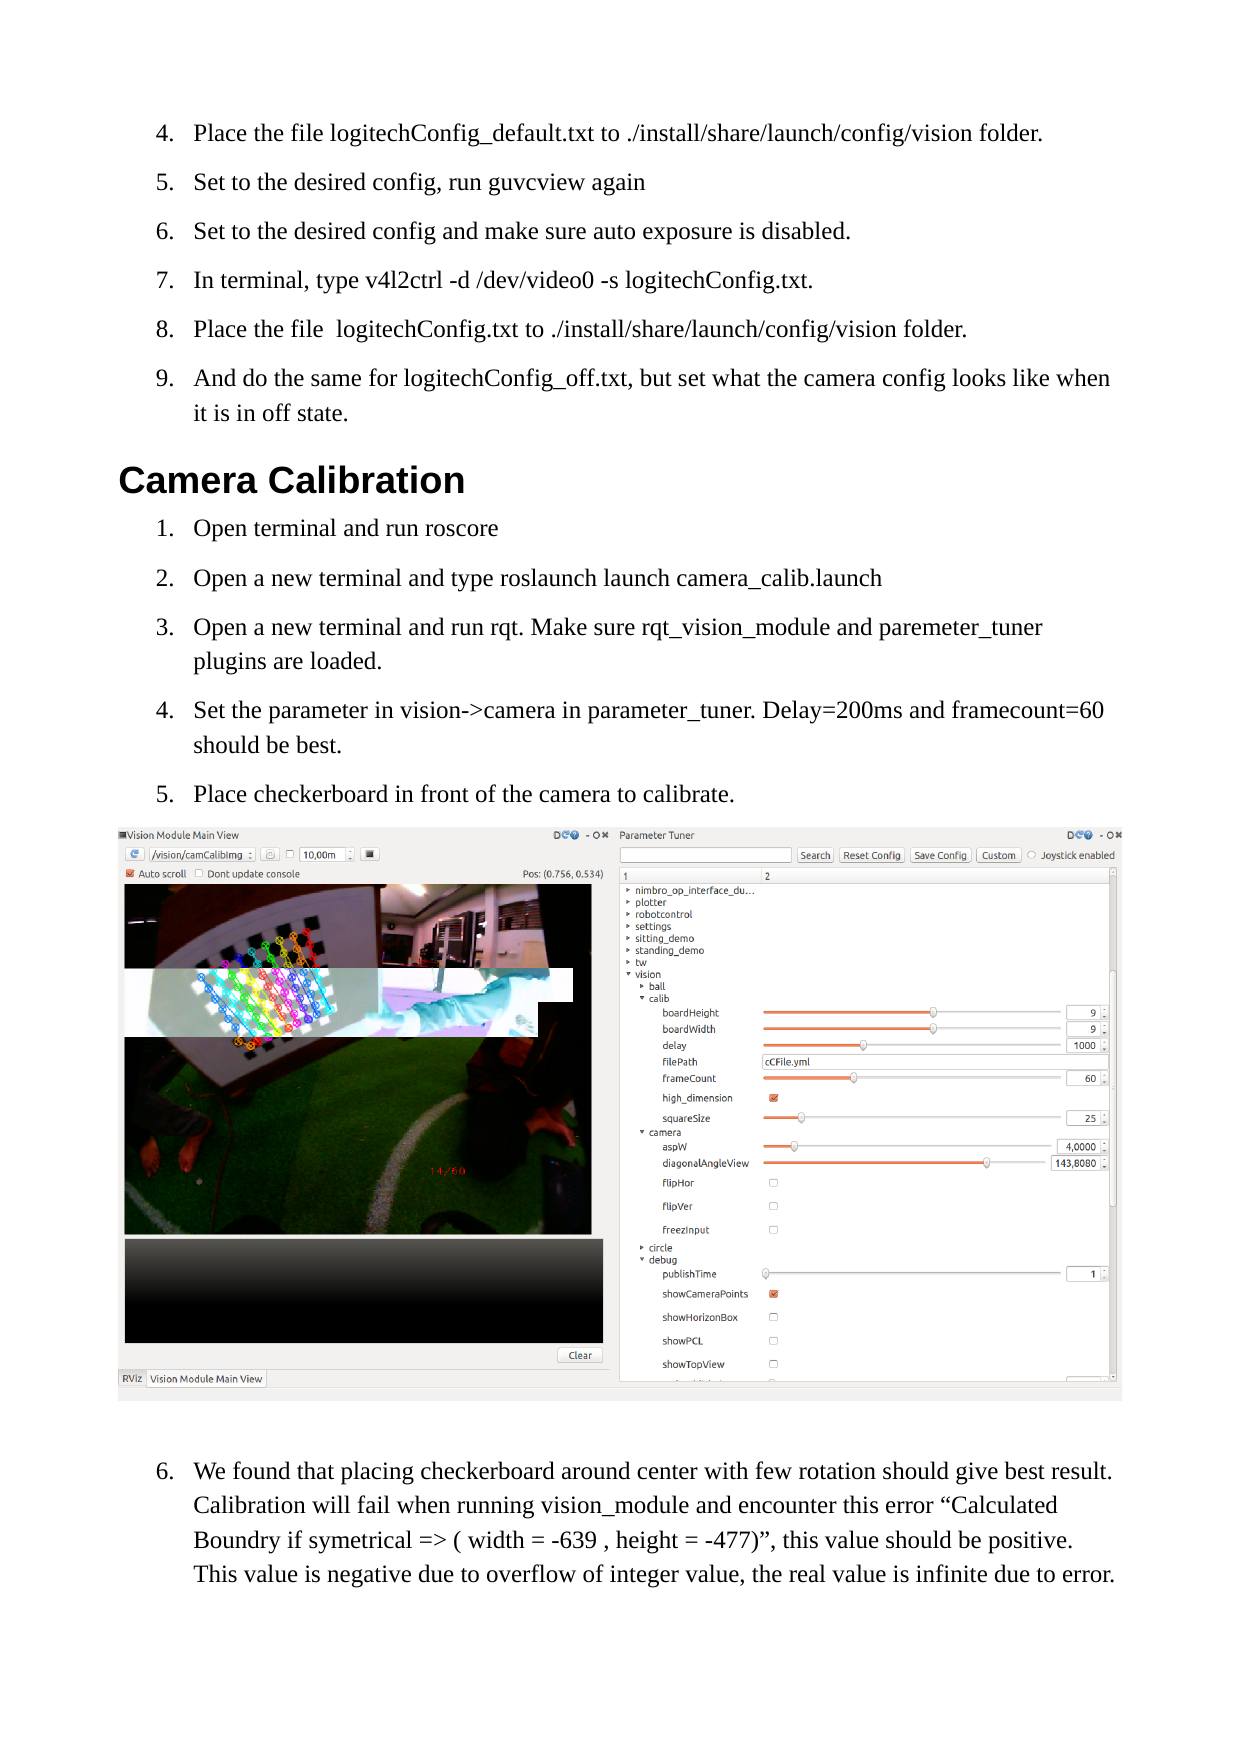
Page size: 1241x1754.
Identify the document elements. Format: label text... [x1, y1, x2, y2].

list Place the file logitechConfig.txt to ./install/share/launch/config/vision folder. [156, 314, 1122, 343]
list Set to the desired config, run guvcview again [156, 167, 1122, 196]
list Set to the desired config and make sure auto exposure is disabled. [156, 216, 1122, 245]
list Place the file logitechConfig_default.txt to ./install/share/launch/config/vision folder. [156, 118, 1122, 147]
list Open a new terminal and type roslaunch launch camera_calib.launch [156, 563, 1122, 591]
list Set the parameter in vision->camera in parameter_tuner. Delay=200ms and framecount=60 should be best. [156, 695, 1122, 758]
list Open terminal and run roscore [156, 513, 1122, 542]
list Place checkerboard in front of the camera to calibrate. [156, 779, 1122, 807]
picture [118, 827, 1123, 1401]
subtitle Camera Calibration [118, 457, 1122, 501]
list In terminal, type v4l2ctrl -d /dev/video0 -s logitechConfig.txt. [156, 265, 1122, 294]
list We found that placing checkerboard around center with few rotation should give best result. Calibration will fail when running vision_module and encounter this error “Calculated Boundry if symetrical => ( width = -639 , height = -477)”, this value should be positive. This value is negative due to overflow of integer value, the real value is infinite due to error. [156, 1456, 1122, 1588]
list And do the same for logitechConfig_off.txt, but set what the camera config looks like when it is in off state. [156, 363, 1122, 427]
list Open a new terminal and run rqt. Make sure rqt_vision_module and paremeter_tuner plugins are loaded. [156, 612, 1122, 675]
